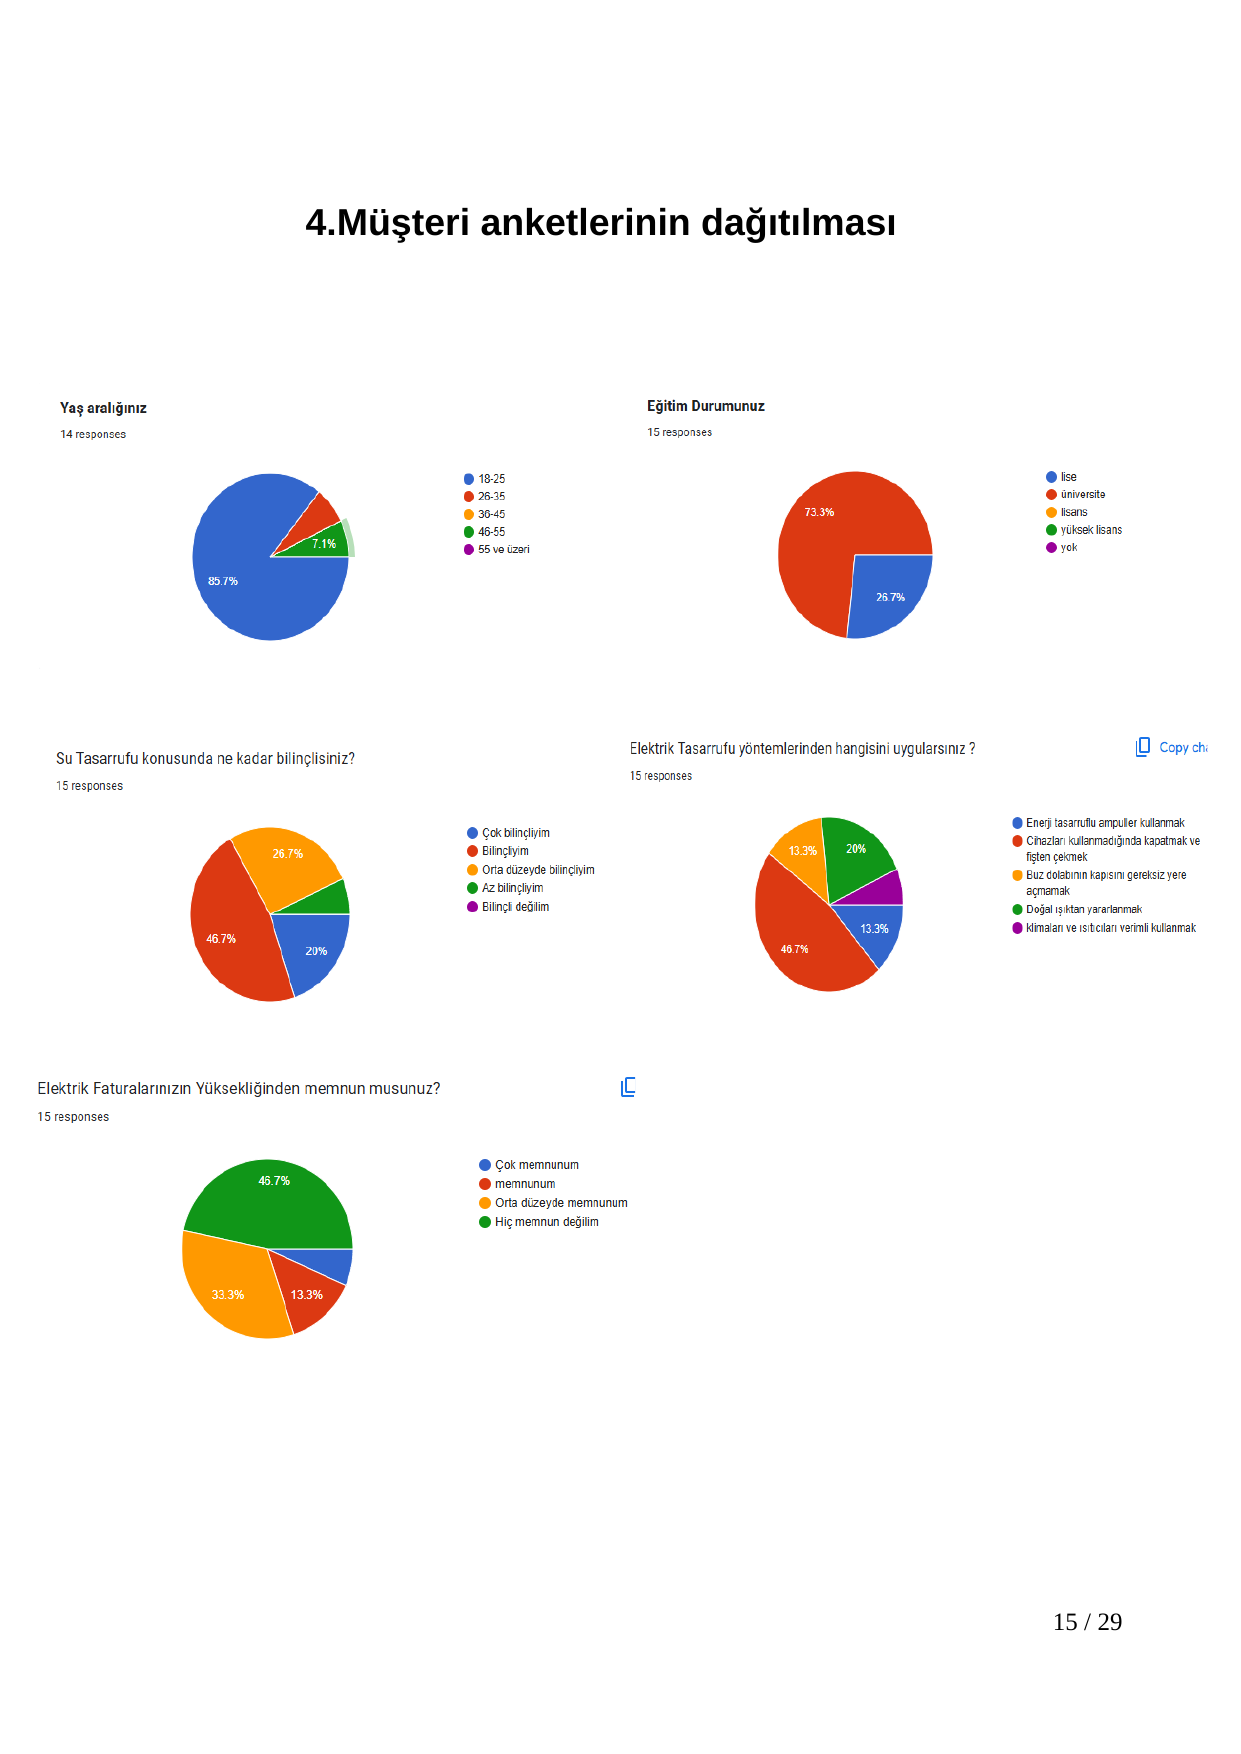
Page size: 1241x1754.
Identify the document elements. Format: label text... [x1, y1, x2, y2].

picture [629, 380, 1126, 665]
picture [36, 733, 598, 1019]
picture [612, 721, 1208, 1022]
subtitle 4.Müşteri anketlerinin dağıtılması [118, 201, 1122, 244]
picture [39, 383, 579, 669]
picture [18, 1066, 636, 1367]
